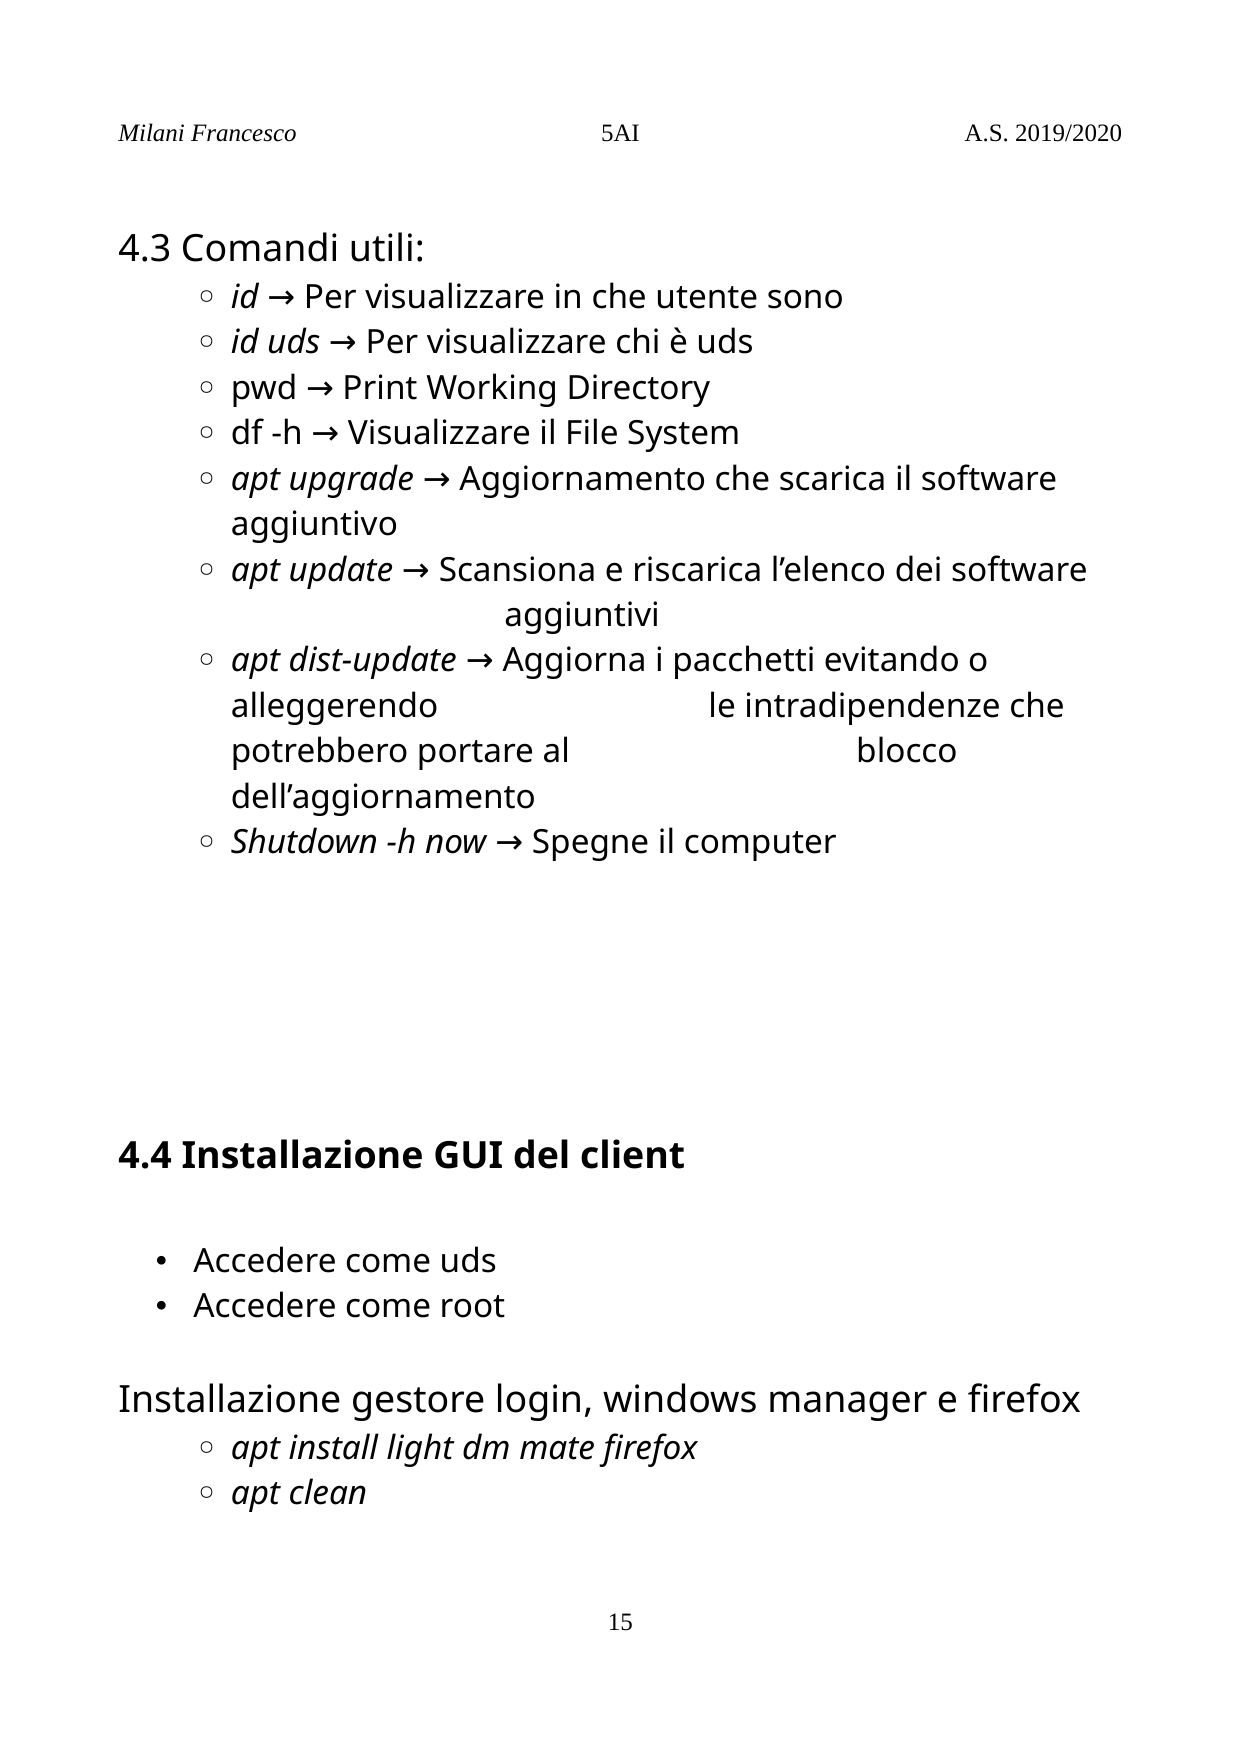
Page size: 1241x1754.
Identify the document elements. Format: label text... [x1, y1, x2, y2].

text 4.3 Comandi utili: [118, 222, 1122, 273]
list Accedere come uds [156, 1236, 1122, 1282]
list id → Per visualizzare in che utente sono [193, 273, 1122, 318]
text 4.4 Installazione GUI del client [118, 1129, 1122, 1180]
list apt install light dm mate firefox [193, 1424, 1122, 1469]
list pwd → Print Working Directory [193, 364, 1122, 409]
list Shutdown -h now → Spegne il computer [193, 818, 1122, 863]
list apt upgrade → Aggiornamento che scarica il software aggiuntivo [193, 454, 1122, 545]
list apt update → Scansiona e riscarica l’elenco dei software aggiuntivi [193, 545, 1122, 636]
list apt clean [193, 1469, 1122, 1514]
list id uds → Per visualizzare chi è uds [193, 318, 1122, 364]
list df -h → Visualizzare il File System [193, 409, 1122, 454]
list apt dist-update → Aggiorna i pacchetti evitando o alleggerendo le intradipendenze che potrebbero portare al blocco dell’aggiornamento [193, 636, 1122, 818]
text Installazione gestore login, windows manager e firefox [118, 1373, 1122, 1424]
list Accedere come root [156, 1282, 1122, 1327]
